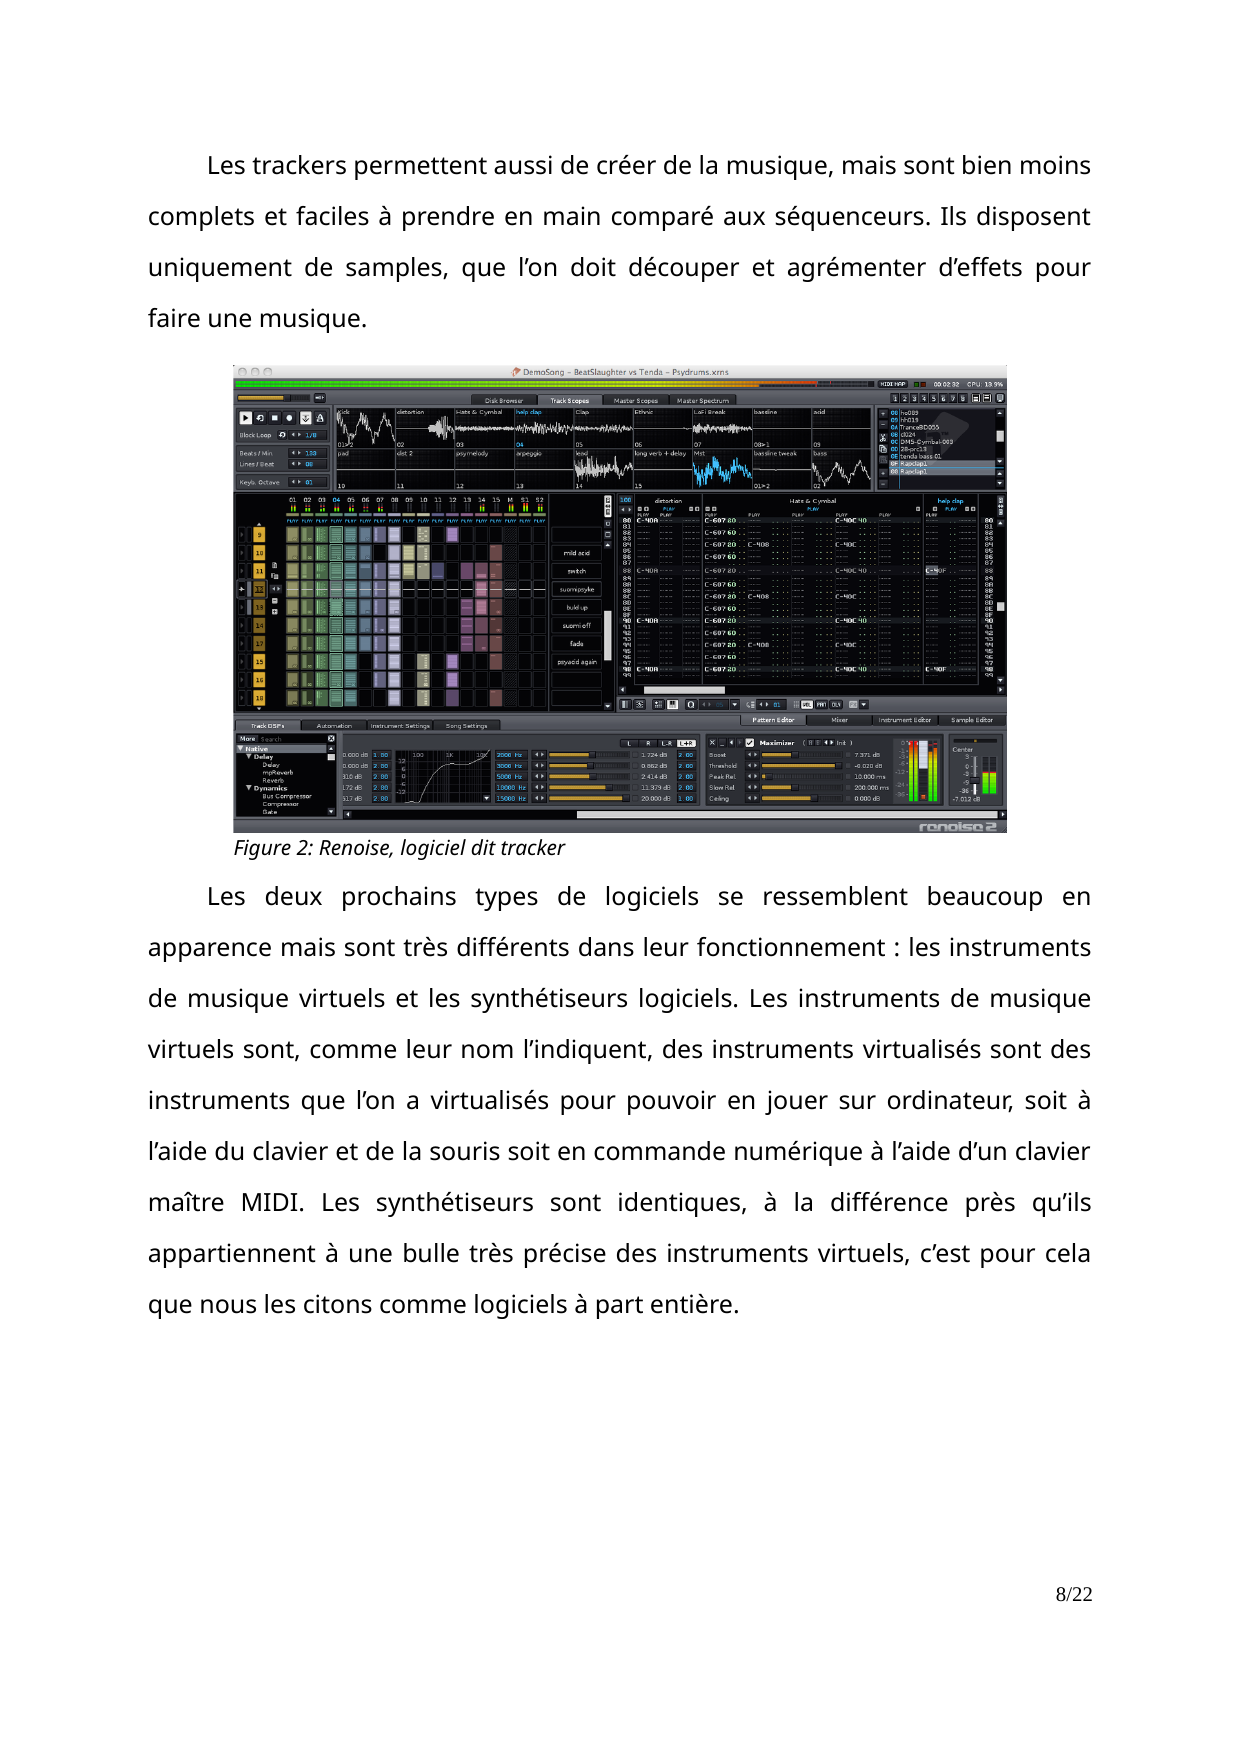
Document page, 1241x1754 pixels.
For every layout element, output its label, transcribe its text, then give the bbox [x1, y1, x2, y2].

text Figure 2: Renoise, logiciel dit tracker [233, 833, 1007, 861]
text Les deux prochains types de logiciels se ressemblent beaucoup en apparence mais sont très différents dans leur fonctionnement : les instruments de musique virtuels et les synthétiseurs logiciels. Les instruments de musique virtuels sont, comme leur nom l’indiquent, des instruments virtualisés sont des instruments que l’on a virtualisés pour pouvoir en jouer sur ordinateur, soit à l’aide du clavier et de la souris soit en commande numérique à l’aide d’un clavier maître MIDI. Les synthétiseurs sont identiques, à la différence près qu’ils appartiennent à une bulle très précise des instruments virtuels, c’est pour cela que nous les citons comme logiciels à part entière. [148, 359, 1093, 1321]
picture [233, 365, 1007, 833]
text Les trackers permettent aussi de créer de la musique, mais sont bien moins complets et faciles à prendre en main comparé aux séquenceurs. Ils disposent uniquement de samples, que l’on doit découper et agrémenter d’effets pour faire une musique. [148, 148, 1093, 335]
